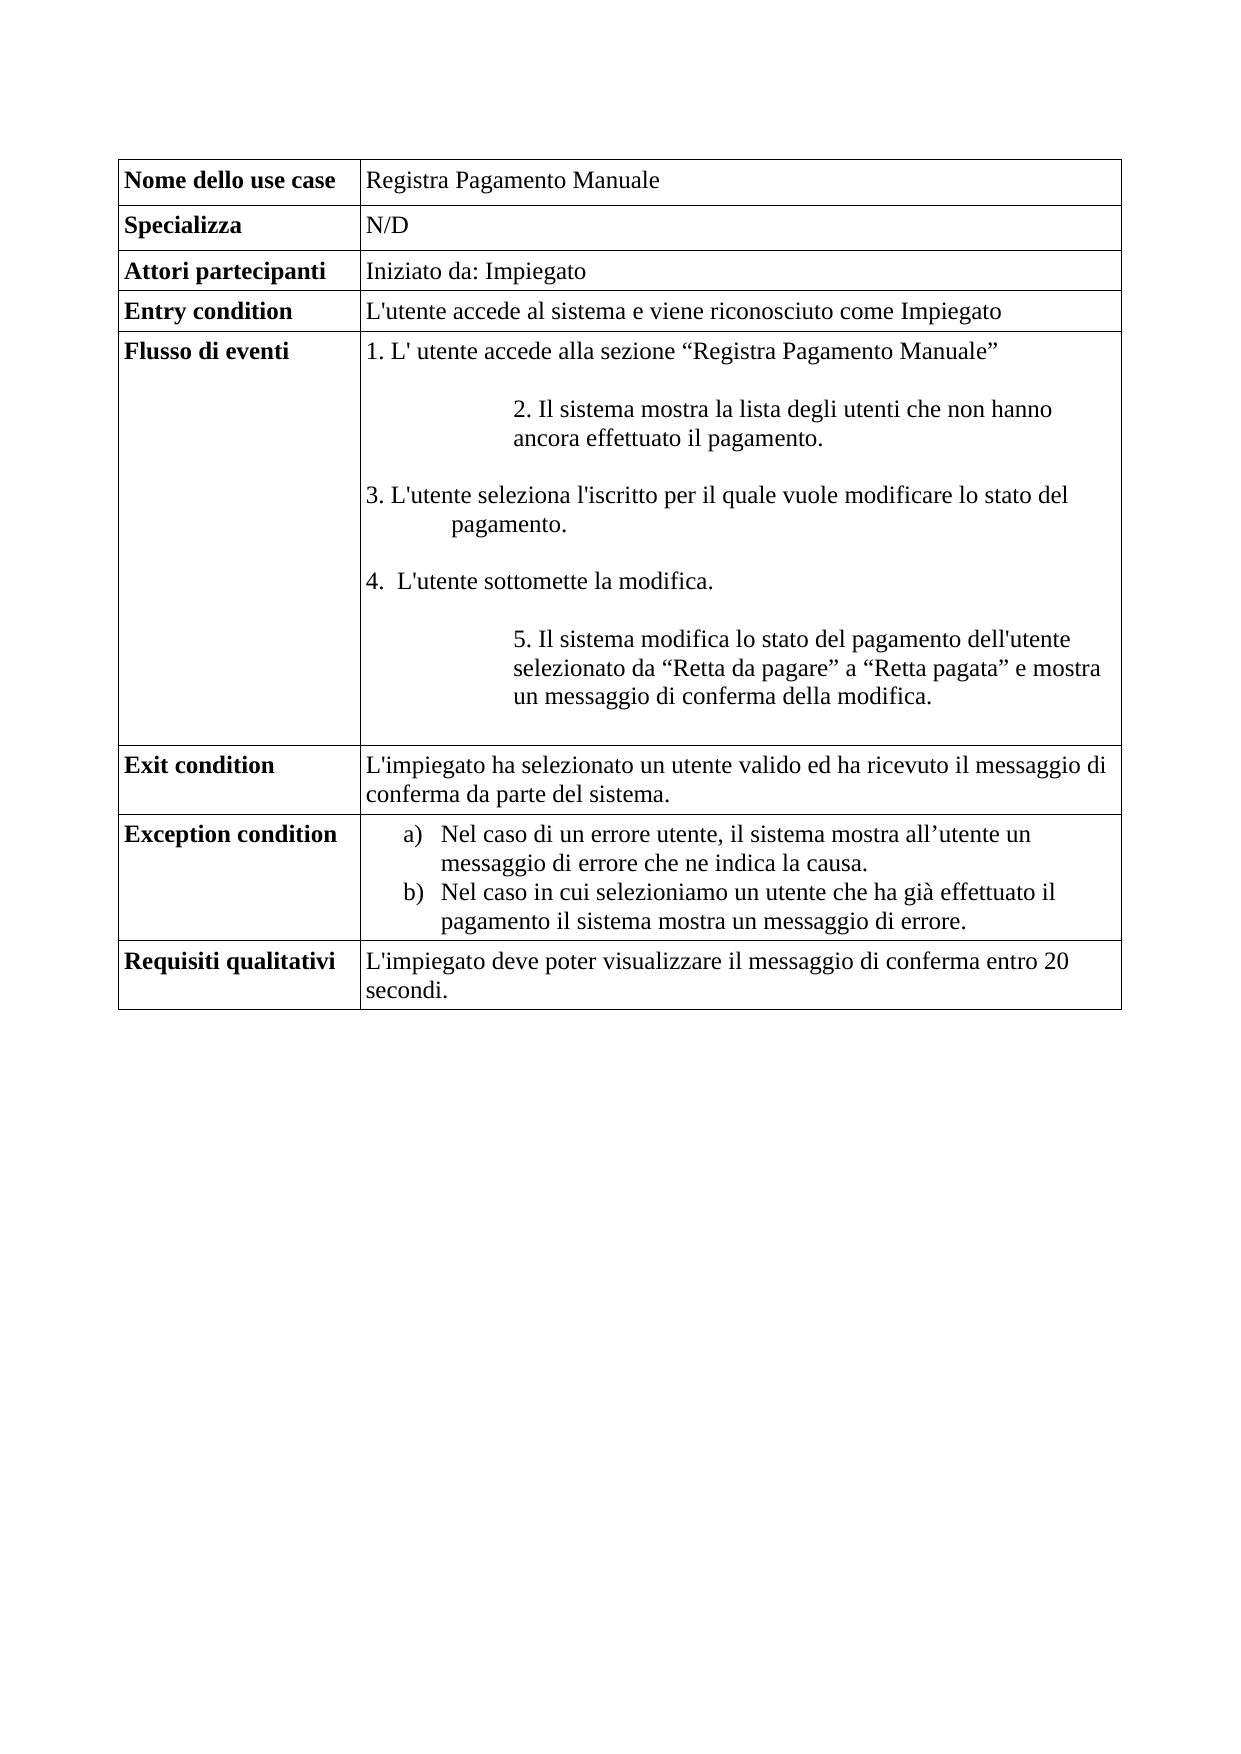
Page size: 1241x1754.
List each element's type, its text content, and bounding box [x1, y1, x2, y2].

table_cell N/D [361, 206, 1121, 250]
table_cell L' utente accede alla sezione “Registra Pagamento Manuale” Il sistema mostra la lista degli utenti che non hanno ancora effettuato il pagamento. L'utente seleziona l'iscritto per il quale vuole modificare lo stato del pagamento. L'utente sottomette la modifica. Il sistema modifica lo stato del pagamento dell'utente selezionato da “Retta da pagare” a “Retta pagata” e mostra un messaggio di conferma della modifica. [361, 332, 1121, 745]
table_cell Specializza [119, 206, 360, 250]
table_cell L'impiegato ha selezionato un utente valido ed ha ricevuto il messaggio di conferma da parte del sistema. [361, 746, 1121, 814]
table_cell Exit condition [119, 746, 360, 814]
table_cell Attori partecipanti [119, 251, 360, 290]
table_cell L'utente accede al sistema e viene riconosciuto come Impiegato [361, 291, 1121, 331]
table_cell Entry condition [119, 291, 360, 331]
table_cell Iniziato da: Impiegato [361, 251, 1121, 290]
table_header Nome dello use case [119, 160, 360, 205]
table_cell Flusso di eventi [119, 332, 360, 745]
table_cell Exception condition [119, 815, 360, 940]
table_cell L'impiegato deve poter visualizzare il messaggio di conferma entro 20 secondi. [361, 941, 1121, 1009]
table_cell Requisiti qualitativi [119, 941, 360, 1009]
table_cell Nel caso di un errore utente, il sistema mostra all’utente un messaggio di errore che ne indica la causa. Nel caso in cui selezioniamo un utente che ha già effettuato il pagamento il sistema mostra un messaggio di errore. [361, 815, 1121, 940]
table_header Registra Pagamento Manuale [361, 160, 1121, 205]
